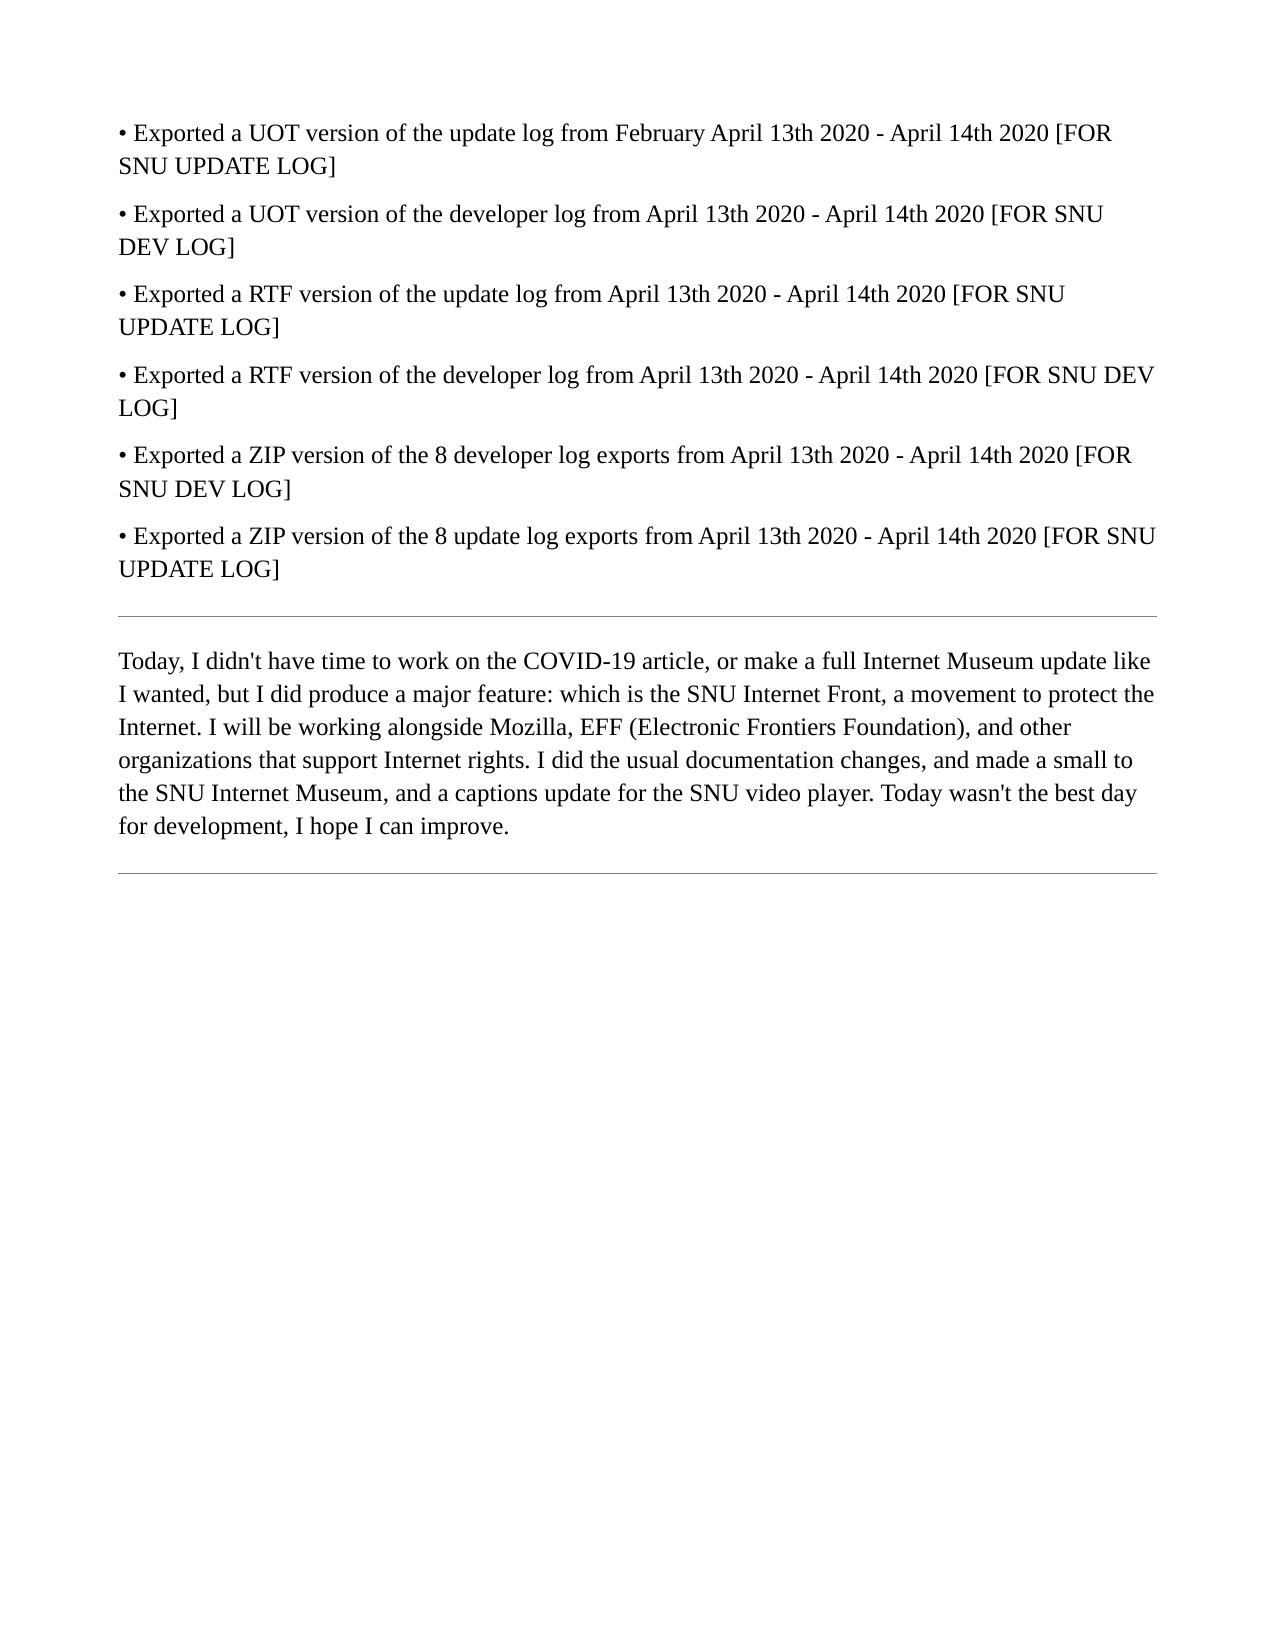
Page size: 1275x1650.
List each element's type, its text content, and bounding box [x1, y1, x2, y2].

text • Exported a UOT version of the developer log from April 13th 2020 - April 14th 2020 [FOR SNU DEV LOG] [118, 199, 1157, 261]
text • Exported a RTF version of the developer log from April 13th 2020 - April 14th 2020 [FOR SNU DEV LOG] [118, 360, 1157, 422]
text • Exported a RTF version of the update log from April 13th 2020 - April 14th 2020 [FOR SNU UPDATE LOG] [118, 279, 1157, 341]
text • Exported a ZIP version of the 8 developer log exports from April 13th 2020 - April 14th 2020 [FOR SNU DEV LOG] [118, 441, 1157, 502]
text • Exported a UOT version of the update log from February April 13th 2020 - April 14th 2020 [FOR SNU UPDATE LOG] [118, 118, 1157, 180]
text Today, I didn't have time to work on the COVID-19 article, or make a full Internet Museum update like I wanted, but I did produce a major feature: which is the SNU Internet Front, a movement to protect the Internet. I will be working alongside Mozilla, EFF (Electronic Frontiers Foundation), and other organizations that support Internet rights. I did the usual documentation changes, and made a small to the SNU Internet Museum, and a captions update for the SNU video player. Today wasn't the best day for development, I hope I can improve. [118, 646, 1157, 840]
text • Exported a ZIP version of the 8 update log exports from April 13th 2020 - April 14th 2020 [FOR SNU UPDATE LOG] [118, 521, 1157, 583]
